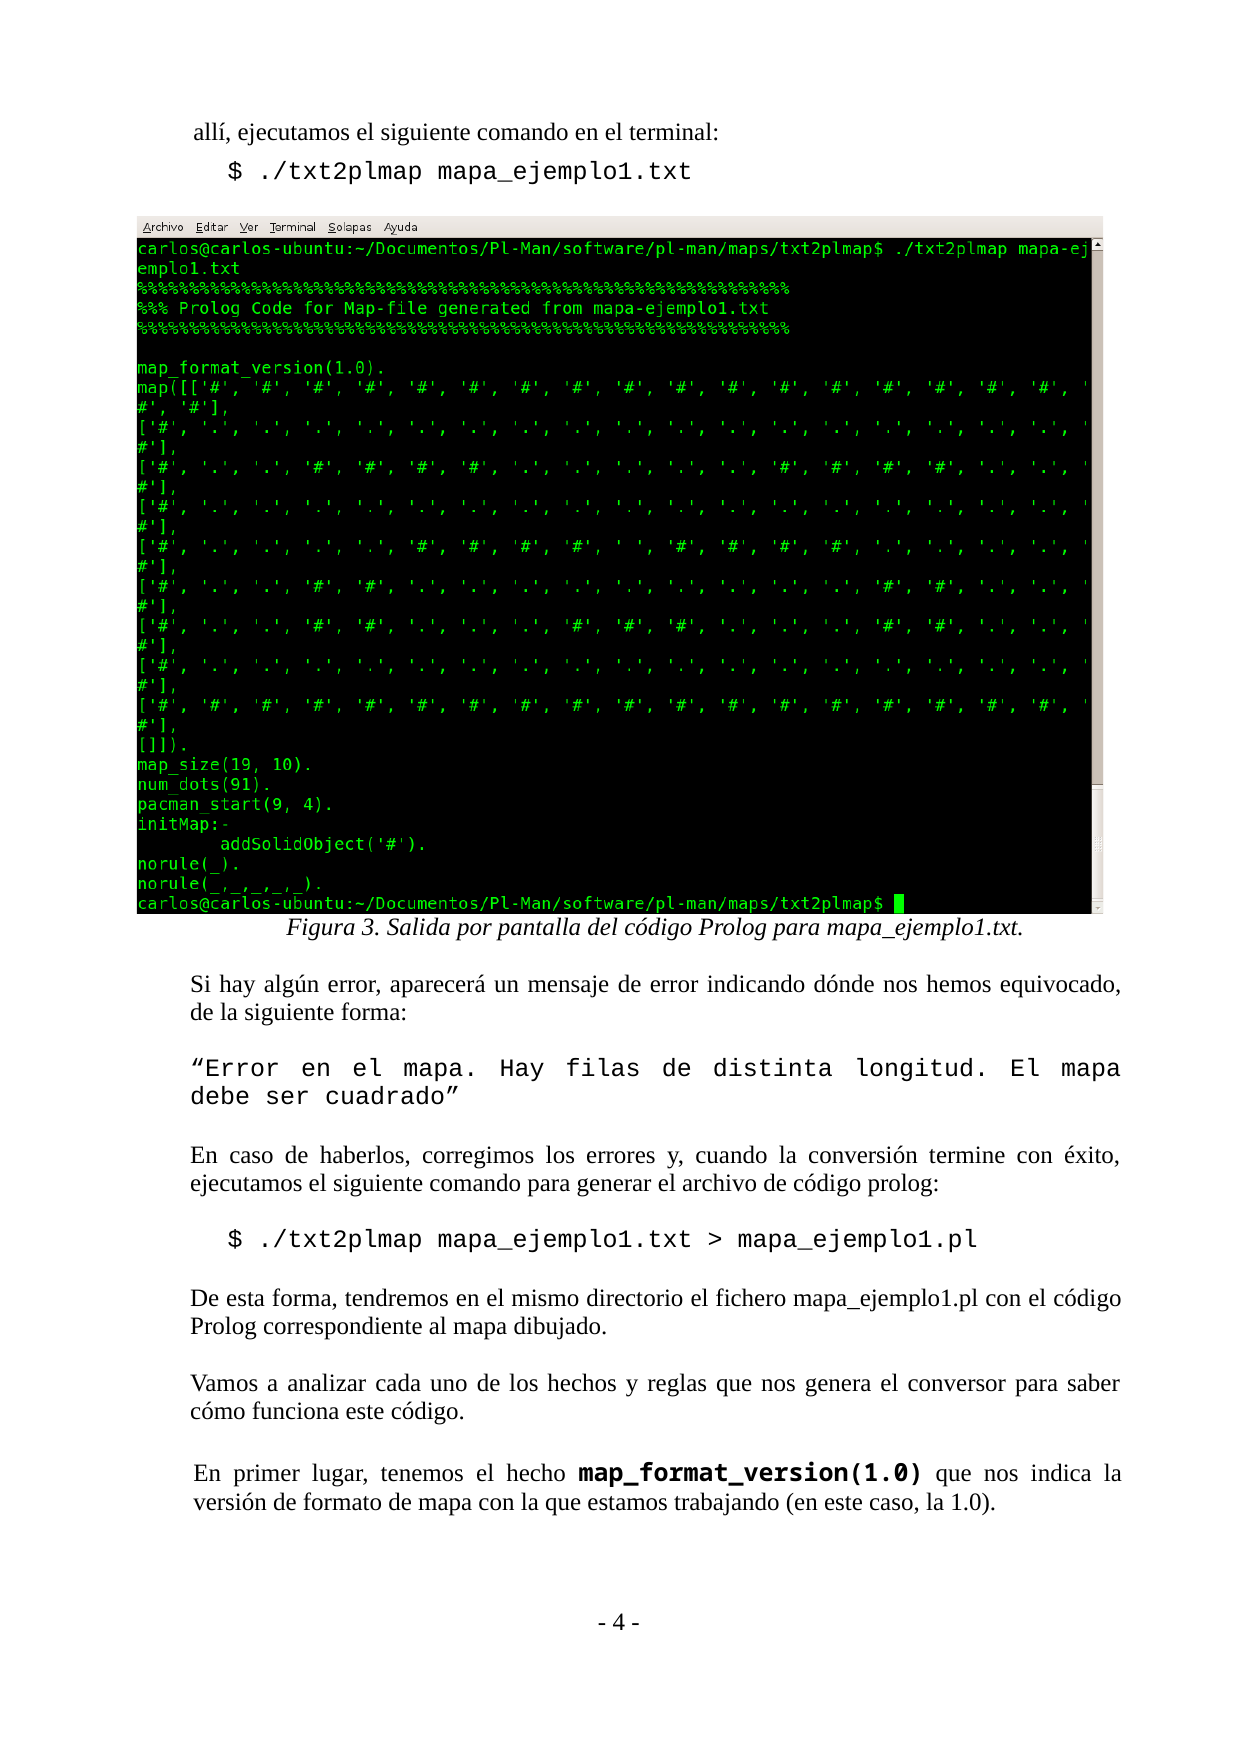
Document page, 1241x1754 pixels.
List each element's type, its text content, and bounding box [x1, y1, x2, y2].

list En caso de haberlos, corregimos los errores y, cuando la conversión termine con éxito, ejecutamos el siguiente comando para generar el archivo de código prolog: [152, 1142, 1122, 1197]
list $ ./txt2plmap mapa_ejemplo1.txt [190, 158, 1122, 187]
list De esta forma, tendremos en el mismo directorio el fichero mapa_ejemplo1.pl con el código Prolog correspondiente al mapa dibujado. [152, 1284, 1122, 1340]
picture [136, 216, 1104, 914]
list Figura 3. Salida por pantalla del código Prolog para mapa_ejemplo1.txt. [152, 216, 1122, 941]
list Si hay algún error, aparecerá un mensaje de error indicando dónde nos hemos equivocado, de la siguiente forma: [152, 971, 1122, 1026]
list allí, ejecutamos el siguiente comando en el terminal: [156, 118, 1122, 146]
list En primer lugar, tenemos el hecho map_format_version(1.0) que nos indica la versión de formato de mapa con la que estamos trabajando (en este caso, la 1.0). [156, 1454, 1122, 1516]
list “Error en el mapa. Hay filas de distinta longitud. El mapa debe ser cuadrado” [152, 1056, 1122, 1112]
list Vamos a analizar cada uno de los hechos y reglas que nos genera el conversor para saber cómo funciona este código. [152, 1369, 1122, 1425]
list $ ./txt2plmap mapa_ejemplo1.txt > mapa_ejemplo1.pl [190, 1227, 1122, 1255]
